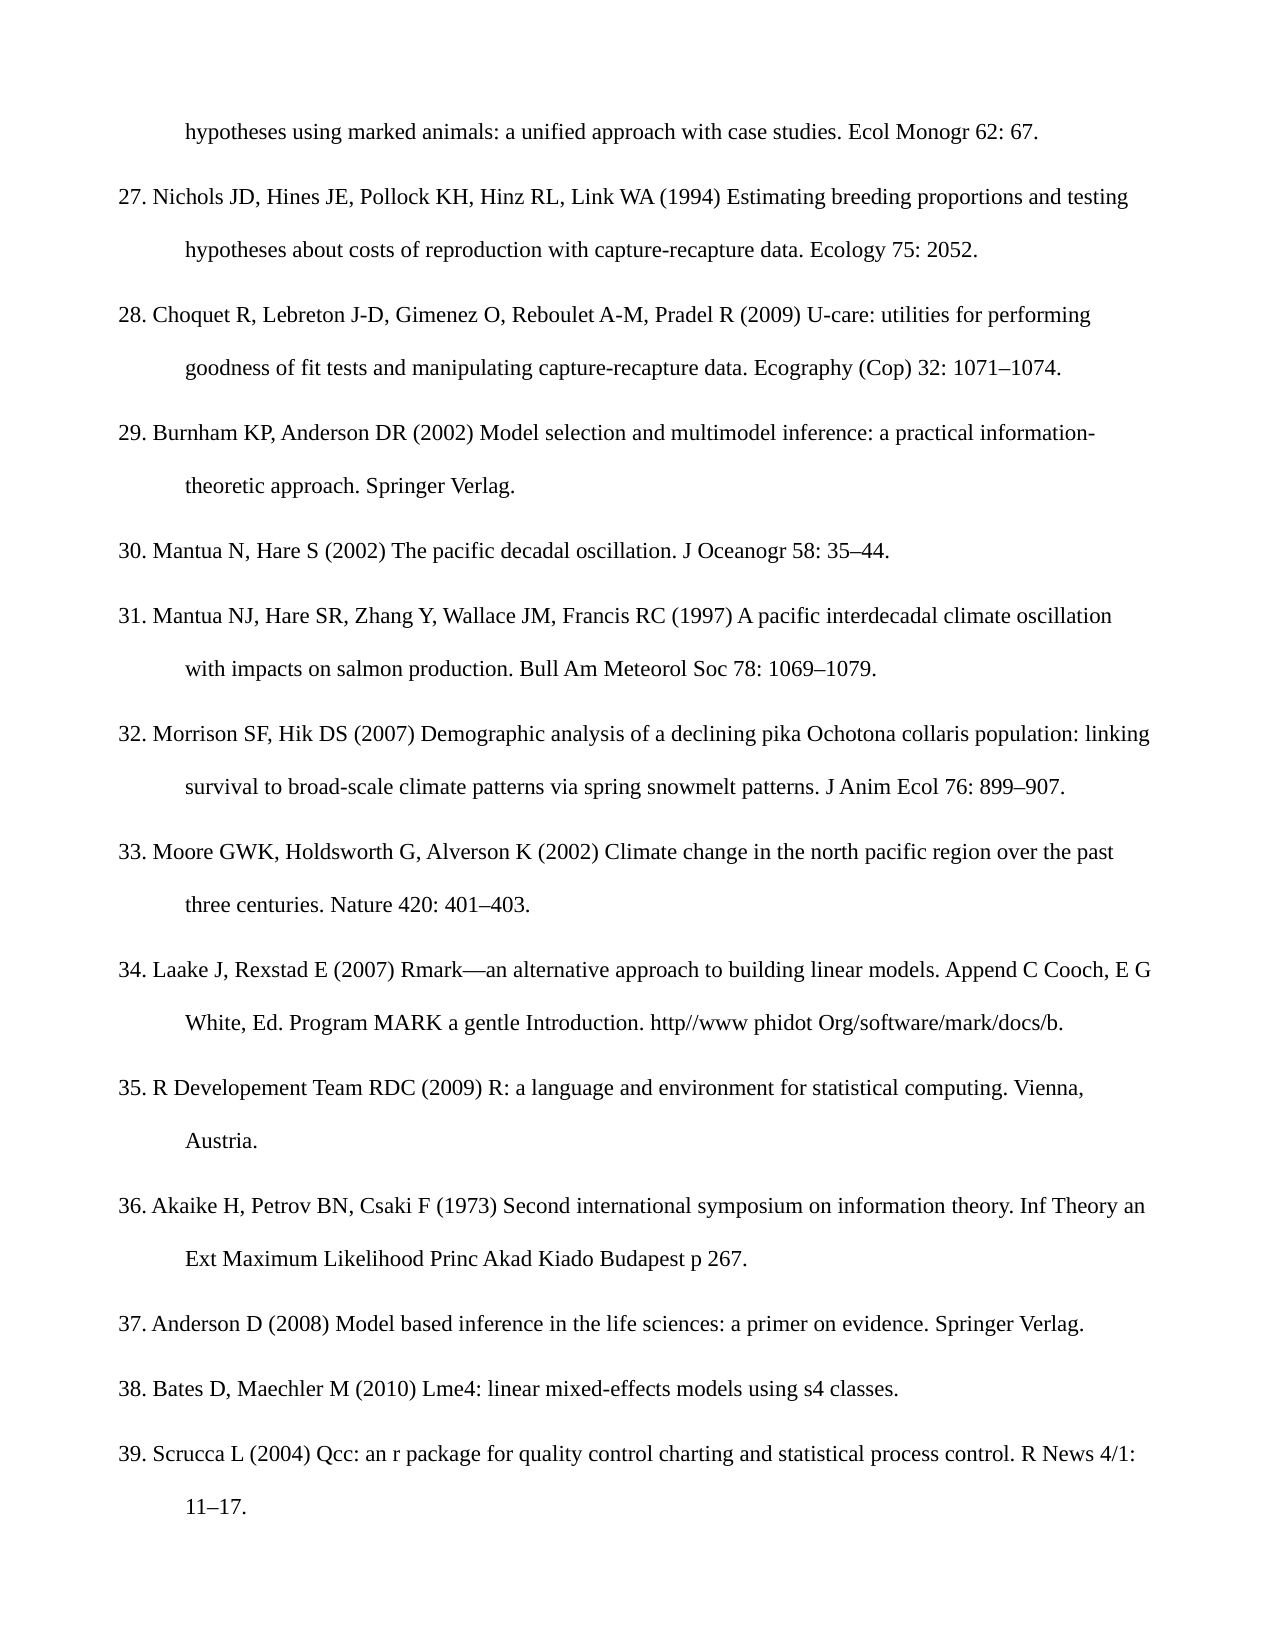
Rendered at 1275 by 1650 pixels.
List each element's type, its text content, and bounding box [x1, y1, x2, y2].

text 33. Moore GWK, Holdsworth G, Alverson K (2002) Climate change in the north pacific region over the past three centuries. Nature 420: 401–403. [118, 838, 1157, 917]
text 28. Choquet R, Lebreton J-D, Gimenez O, Reboulet A-M, Pradel R (2009) U-care: utilities for performing goodness of fit tests and manipulating capture-recapture data. Ecography (Cop) 32: 1071–1074. [118, 301, 1157, 380]
text 32. Morrison SF, Hik DS (2007) Demographic analysis of a declining pika Ochotona collaris population: linking survival to broad-scale climate patterns via spring snowmelt patterns. J Anim Ecol 76: 899–907. [118, 720, 1157, 799]
text 36. Akaike H, Petrov BN, Csaki F (1973) Second international symposium on information theory. Inf Theory an Ext Maximum Likelihood Princ Akad Kiado Budapest p 267. [118, 1192, 1157, 1271]
text 35. R Developement Team RDC (2009) R: a language and environment for statistical computing. Vienna, Austria. [118, 1074, 1157, 1153]
text 38. Bates D, Maechler M (2010) Lme4: linear mixed-effects models using s4 classes. [118, 1375, 1157, 1401]
text 30. Mantua N, Hare S (2002) The pacific decadal oscillation. J Oceanogr 58: 35–44. [118, 537, 1157, 563]
text 31. Mantua NJ, Hare SR, Zhang Y, Wallace JM, Francis RC (1997) A pacific interdecadal climate oscillation with impacts on salmon production. Bull Am Meteorol Soc 78: 1069–1079. [118, 602, 1157, 681]
text 39. Scrucca L (2004) Qcc: an r package for quality control charting and statistical process control. R News 4/1: 11–17. [118, 1440, 1157, 1519]
text 27. Nichols JD, Hines JE, Pollock KH, Hinz RL, Link WA (1994) Estimating breeding proportions and testing hypotheses about costs of reproduction with capture-recapture data. Ecology 75: 2052. [118, 183, 1157, 262]
text 34. Laake J, Rexstad E (2007) Rmark—an alternative approach to building linear models. Append C Cooch, E G White, Ed. Program MARK a gentle Introduction. http//www phidot Org/software/mark/docs/b. [118, 956, 1157, 1035]
text 29. Burnham KP, Anderson DR (2002) Model selection and multimodel inference: a practical information-theoretic approach. Springer Verlag. [118, 419, 1157, 498]
text hypotheses using marked animals: a unified approach with case studies. Ecol Monogr 62: 67. [118, 118, 1157, 144]
text 37. Anderson D (2008) Model based inference in the life sciences: a primer on evidence. Springer Verlag. [118, 1310, 1157, 1336]
